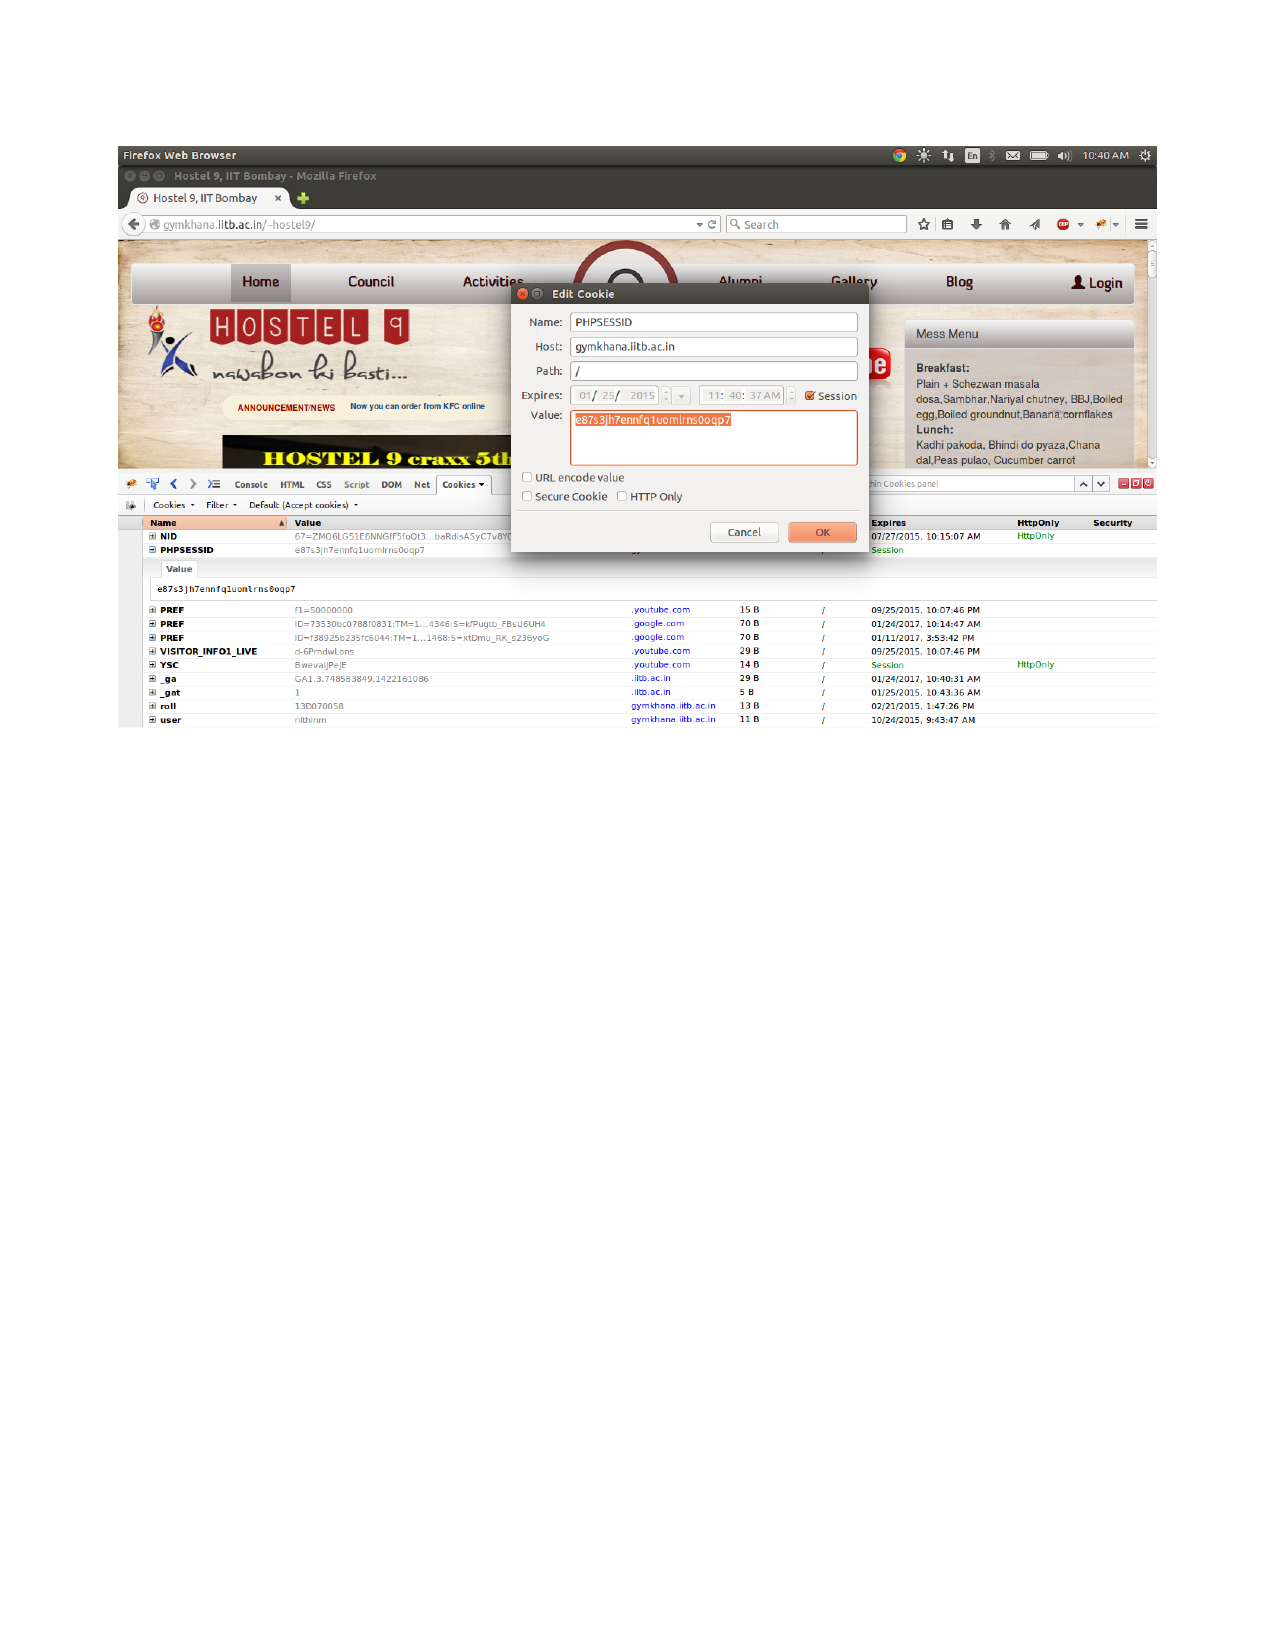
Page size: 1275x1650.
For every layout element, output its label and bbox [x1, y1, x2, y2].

picture [118, 146, 1157, 731]
